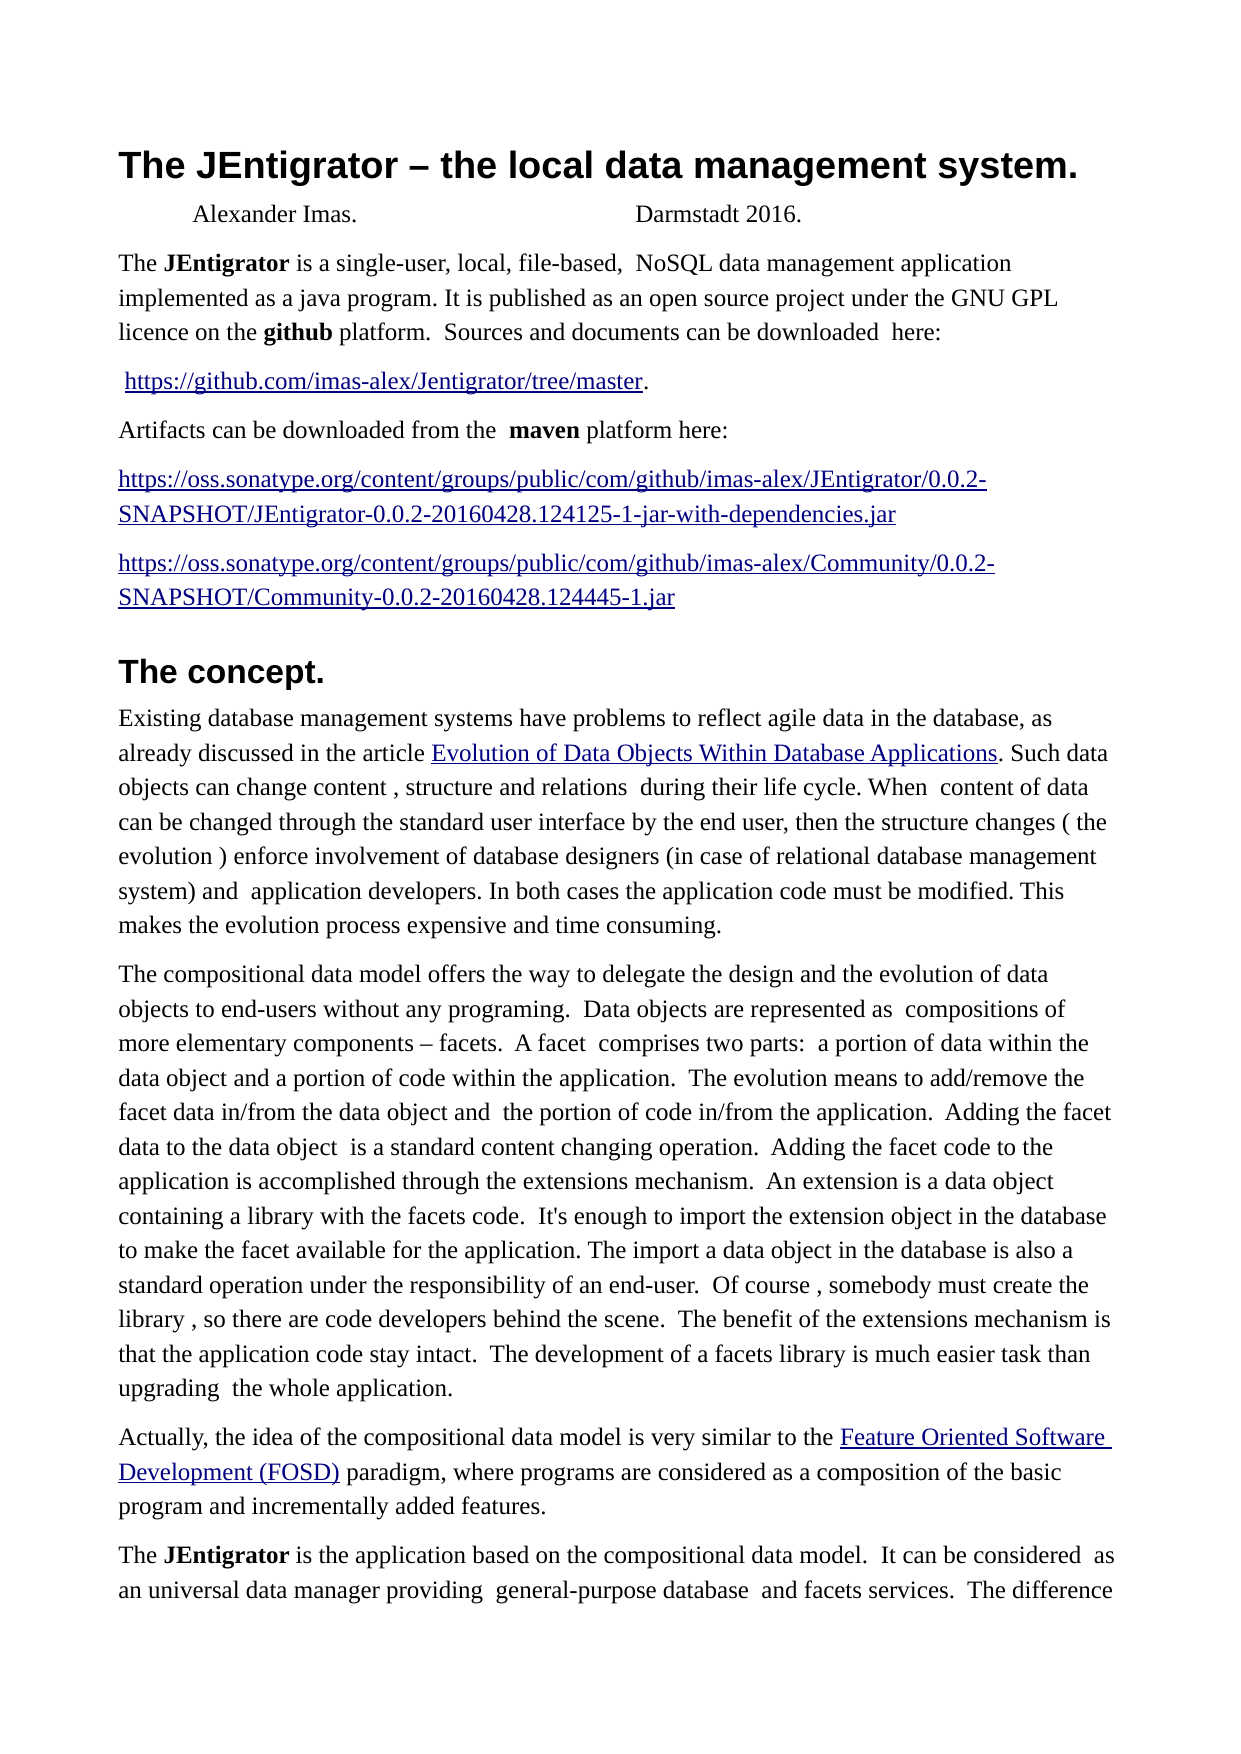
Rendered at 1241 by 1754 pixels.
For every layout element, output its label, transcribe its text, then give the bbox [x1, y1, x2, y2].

text The JEntigrator is a single-user, local, file-based, NoSQL data management application implemented as a java program. It is published as an open source project under the GNU GPL licence on the github platform. Sources and documents can be downloaded here: [118, 248, 1122, 346]
text Alexander Imas. Darmstadt 2016. [118, 199, 1122, 228]
text Artifacts can be downloaded from the maven platform here: [118, 415, 1122, 444]
text Existing database management systems have problems to reflect agile data in the database, as already discussed in the article Evolution of Data Objects Within Database Applications. Such data objects can change content , structure and relations during their life cycle. When content of data can be changed through the standard user interface by the end user, then the structure changes ( the evolution ) enforce involvement of database designers (in case of relational database management system) and application developers. In both cases the application code must be modified. This makes the evolution process expensive and time consuming. [118, 703, 1122, 939]
subtitle The JEntigrator – the local data management system. [118, 143, 1122, 187]
text The compositional data model offers the way to delegate the design and the evolution of data objects to end-users without any programing. Data objects are represented as compositions of more elementary components – facets. A facet comprises two parts: a portion of data within the data object and a portion of code within the application. The evolution means to add/remove the facet data in/from the data object and the portion of code in/from the application. Adding the facet data to the data object is a standard content changing operation. Adding the facet code to the application is accomplished through the extensions mechanism. An extension is a data object containing a library with the facets code. It's enough to import the extension object in the database to make the facet available for the application. The import a data object in the database is also a standard operation under the responsibility of an end-user. Of course , somebody must create the library , so there are code developers behind the scene. The benefit of the extensions mechanism is that the application code stay intact. The development of a facets library is much easier task than upgrading the whole application. [118, 959, 1122, 1402]
text https://oss.sonatype.org/content/groups/public/com/github/imas-alex/Community/0.0.2-SNAPSHOT/Community-0.0.2-20160428.124445-1.jar [118, 548, 1122, 611]
text https://oss.sonatype.org/content/groups/public/com/github/imas-alex/JEntigrator/0.0.2-SNAPSHOT/JEntigrator-0.0.2-20160428.124125-1-jar-with-dependencies.jar [118, 464, 1122, 528]
subtitle The concept. [118, 652, 1122, 691]
text https://github.com/imas-alex/Jentigrator/tree/master. [118, 366, 1122, 395]
text The JEntigrator is the application based on the compositional data model. It can be considered as an universal data manager providing general-purpose database and facets services. The difference [118, 1540, 1122, 1603]
text Actually, the idea of the compositional data model is very similar to the Feature Oriented Software Development (FOSD) paradigm, where programs are considered as a composition of the basic program and incrementally added features. [118, 1422, 1122, 1520]
